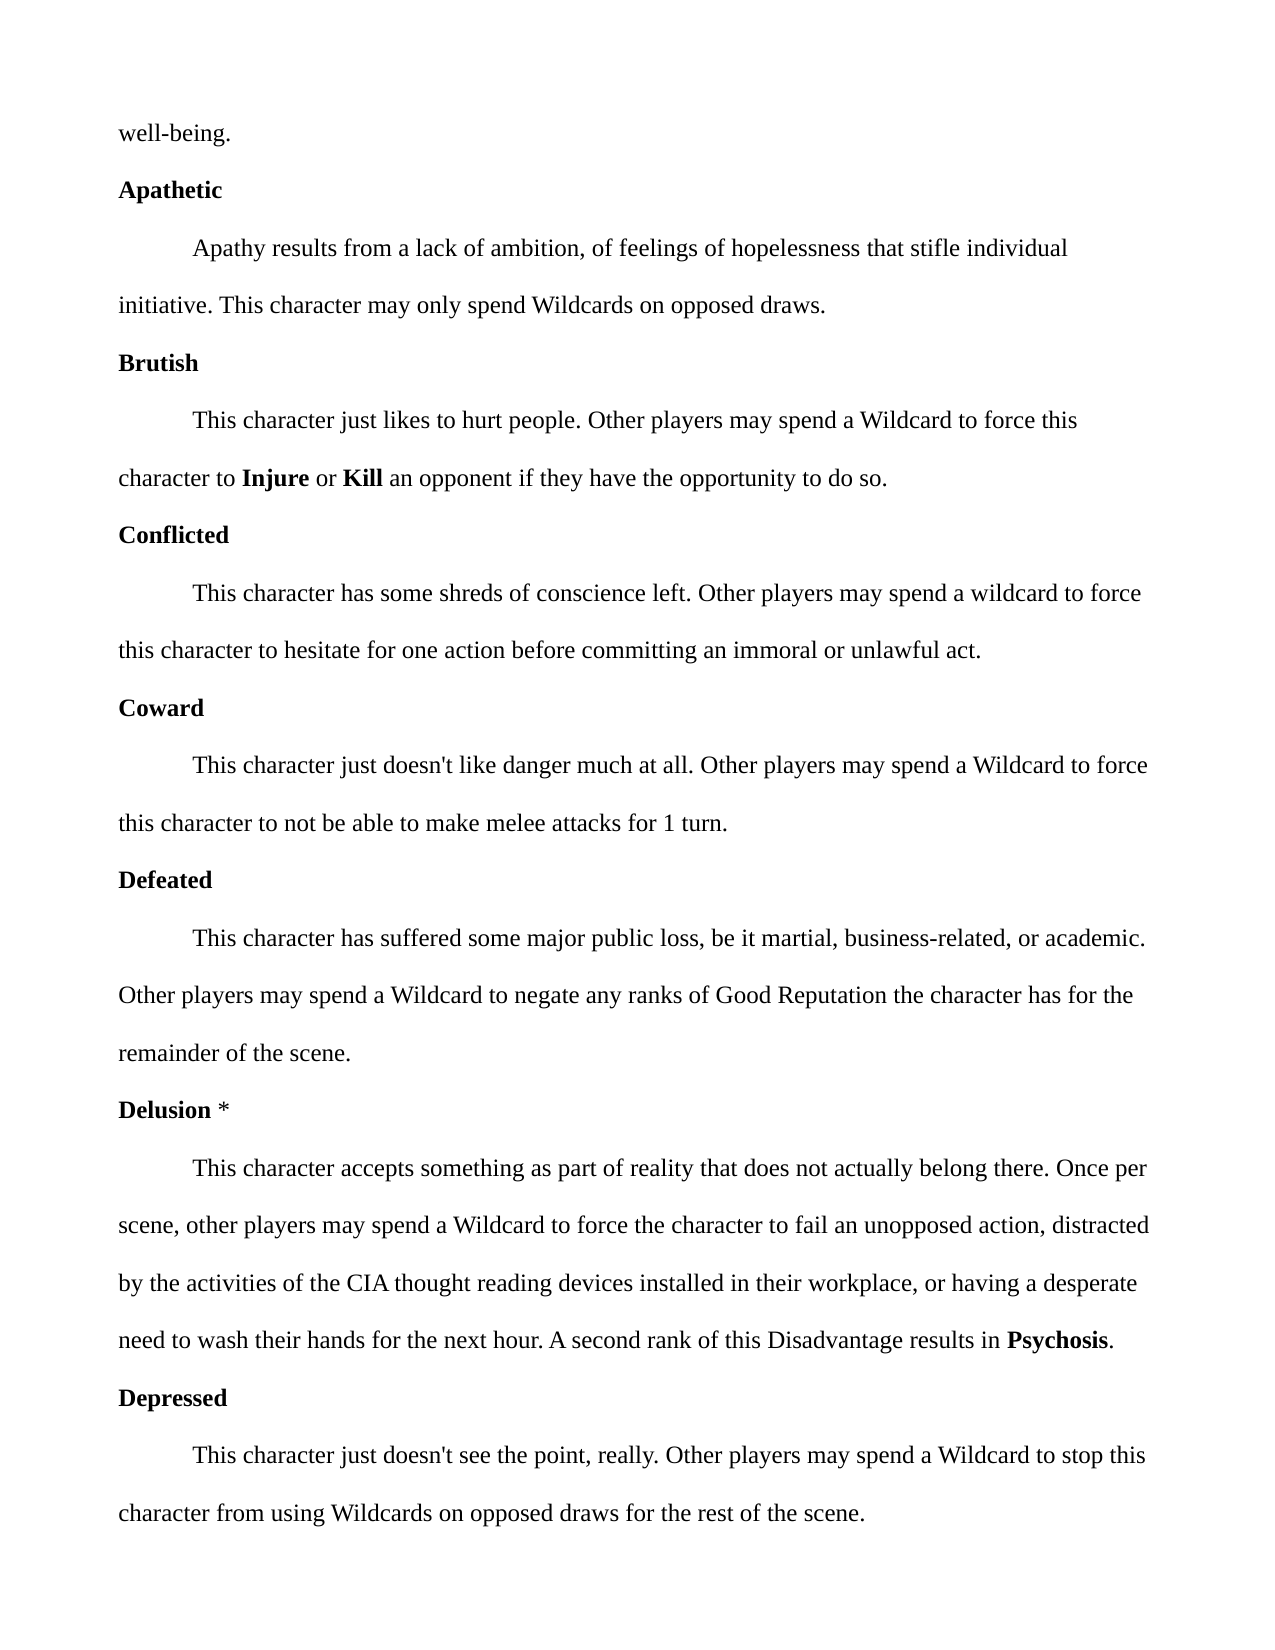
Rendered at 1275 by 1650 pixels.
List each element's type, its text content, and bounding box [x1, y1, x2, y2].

text This character just doesn't like danger much at all. Other players may spend a Wildcard to force this character to not be able to make melee attacks for 1 turn. [118, 751, 1157, 837]
text This character accepts something as part of reality that does not actually belong there. Once per scene, other players may spend a Wildcard to force the character to fail an unopposed action, distracted by the activities of the CIA thought reading devices installed in their workplace, or having a desperate need to wash their hands for the next hour. A second rank of this Disadvantage results in Psychosis. [118, 1153, 1157, 1354]
text Apathy results from a lack of ambition, of feelings of hopelessness that stifle individual initiative. This character may only spend Wildcards on opposed draws. [118, 233, 1157, 319]
text Coward [118, 693, 1157, 722]
text well-being. [118, 118, 1157, 147]
text This character just likes to hurt people. Other players may spend a Wildcard to force this character to Injure or Kill an opponent if they have the opportunity to do so. [118, 406, 1157, 492]
text Brutish [118, 348, 1157, 377]
text character from using Wildcards on opposed draws for the rest of the scene. [118, 1498, 1157, 1527]
text This character has some shreds of conscience left. Other players may spend a wildcard to force this character to hesitate for one action before committing an immoral or unlawful act. [118, 578, 1157, 664]
text This character just doesn't see the point, really. Other players may spend a Wildcard to stop this [118, 1441, 1157, 1469]
text Apathetic [118, 176, 1157, 204]
text This character has suffered some major public loss, be it martial, business-related, or academic. Other players may spend a Wildcard to negate any ranks of Good Reputation the character has for the remainder of the scene. [118, 923, 1157, 1067]
text Delusion * [118, 1096, 1157, 1124]
text Defeated [118, 866, 1157, 894]
text Depressed [118, 1383, 1157, 1412]
text Conflicted [118, 521, 1157, 549]
